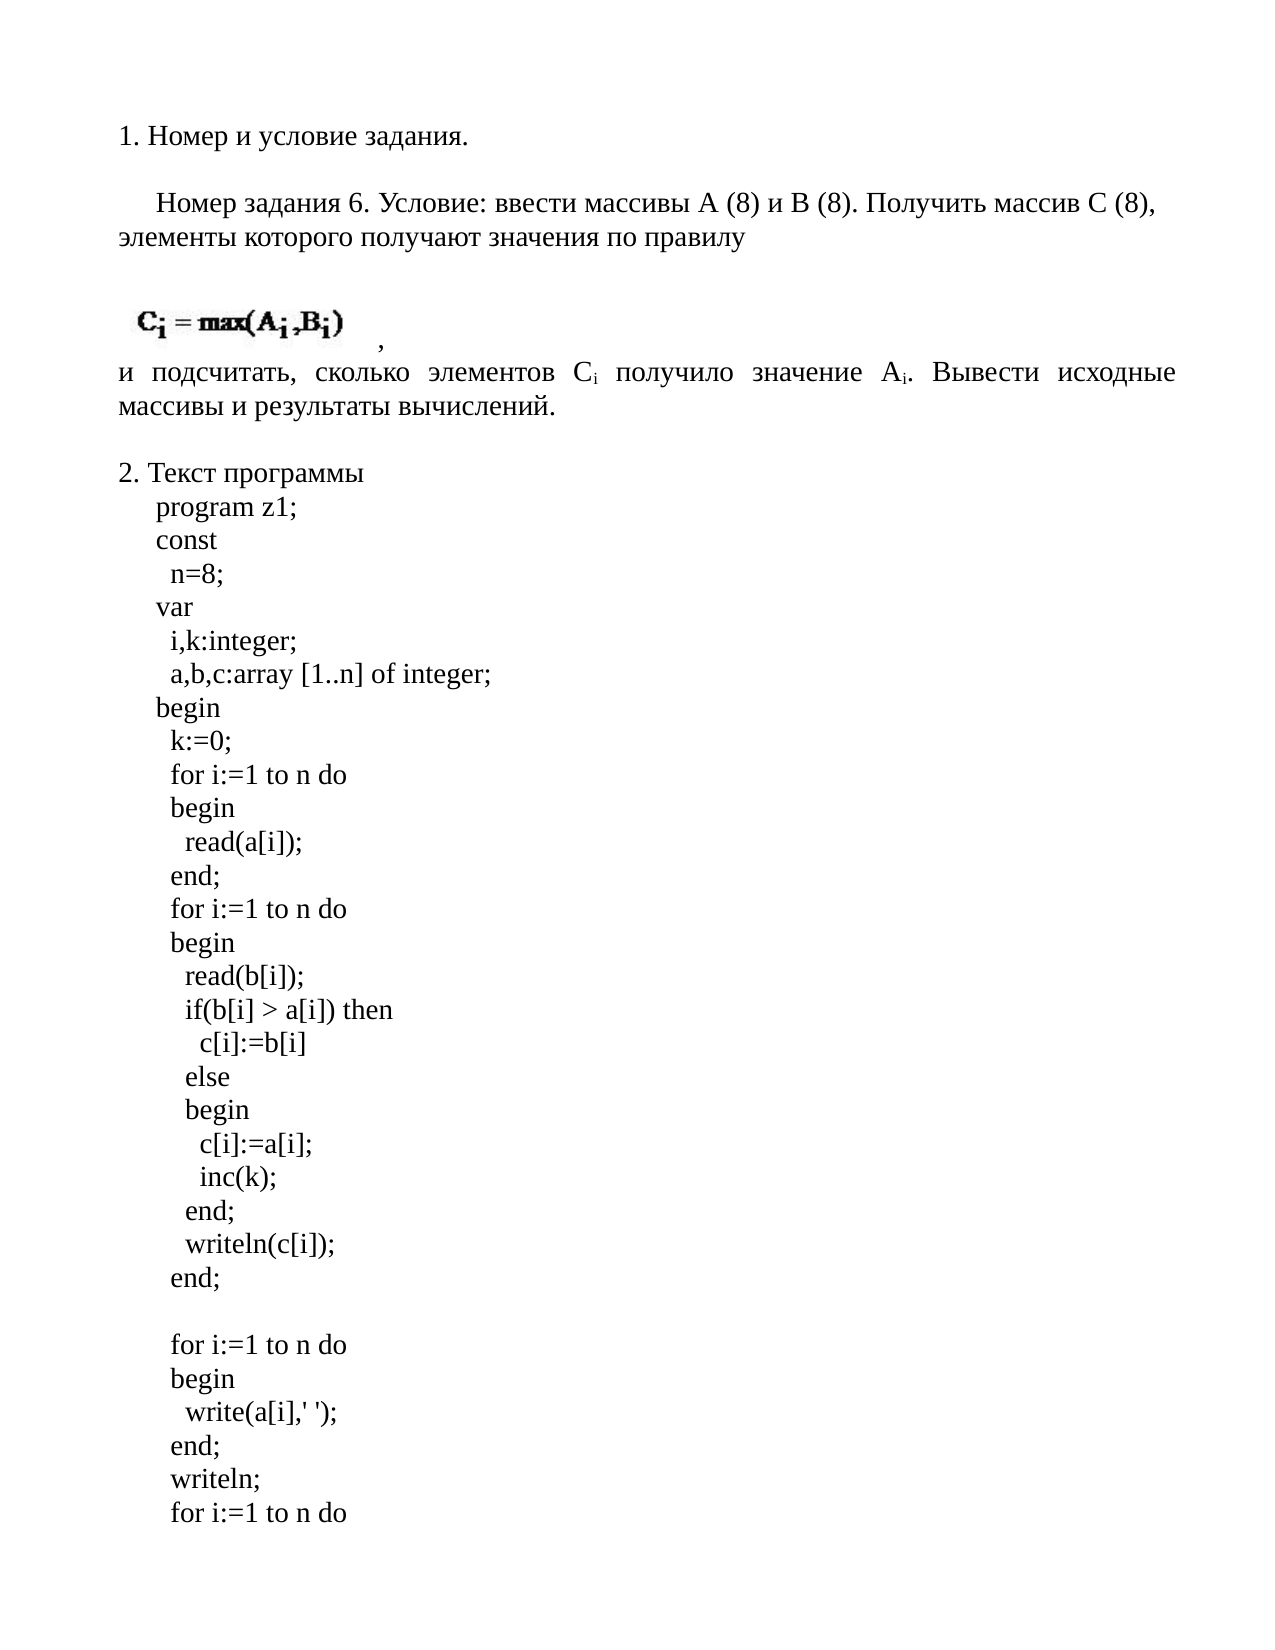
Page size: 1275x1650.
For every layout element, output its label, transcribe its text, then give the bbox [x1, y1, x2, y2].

text read(a[i]); [118, 824, 1176, 858]
text for i:=1 to n do [118, 1327, 1176, 1361]
text , [118, 286, 1157, 354]
text if(b[i] > a[i]) then [118, 992, 1176, 1025]
text end; [118, 1193, 1176, 1227]
text c[i]:=a[i]; [118, 1126, 1176, 1159]
text read(b[i]); [118, 958, 1176, 992]
text for i:=1 to n do [118, 1495, 1176, 1528]
text else [118, 1059, 1176, 1092]
text const [118, 522, 1176, 556]
text begin [118, 925, 1176, 958]
text begin [118, 690, 1176, 723]
text i,k:integer; [118, 623, 1176, 656]
text for i:=1 to n do [118, 891, 1176, 925]
text begin [118, 791, 1176, 824]
text end; [118, 1260, 1176, 1294]
text n=8; [118, 556, 1176, 589]
text for i:=1 to n do [118, 757, 1176, 791]
text 2. Текст программы [118, 455, 1176, 489]
text c[i]:=b[i] [118, 1025, 1176, 1059]
text writeln; [118, 1461, 1176, 1495]
text a,b,c:array [1..n] of integer; [118, 656, 1176, 690]
text begin [118, 1092, 1176, 1126]
text Номер задания 6. Условие: ввести массивы А (8) и В (8). Получить массив С (8), элементы которого получают значения по правилу [118, 185, 1157, 252]
text var [118, 589, 1176, 623]
text program z1; [118, 489, 1176, 522]
text end; [118, 1428, 1176, 1461]
text и подсчитать, сколько элементов Сi получило значение Ai. Вывести исходные массивы и результаты вычислений. [118, 354, 1176, 422]
text writeln(c[i]); [118, 1227, 1176, 1260]
text write(a[i],' '); [118, 1394, 1176, 1428]
text 1. Номер и условие задания. [118, 118, 1157, 152]
text inc(k); [118, 1159, 1176, 1193]
text k:=0; [118, 723, 1176, 757]
text begin [118, 1361, 1176, 1394]
text end; [118, 858, 1176, 891]
